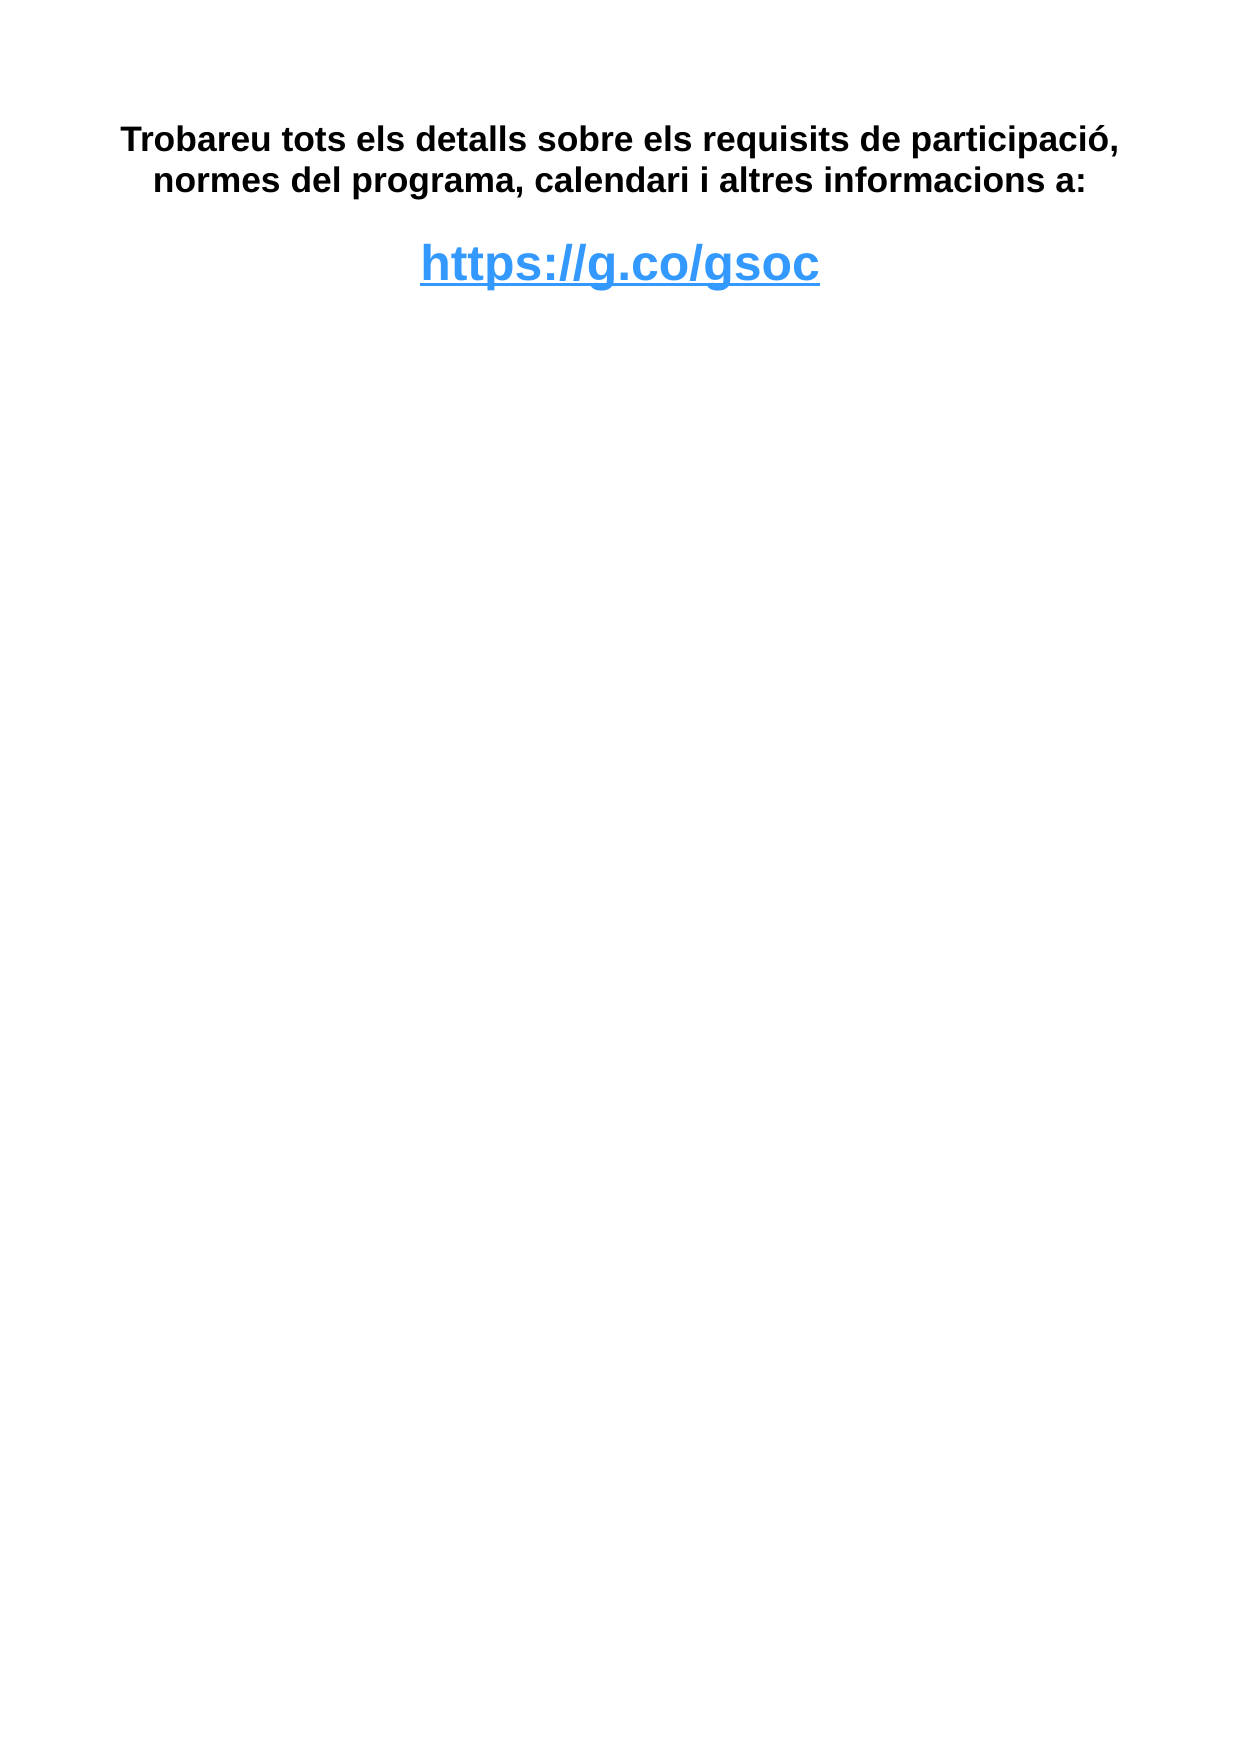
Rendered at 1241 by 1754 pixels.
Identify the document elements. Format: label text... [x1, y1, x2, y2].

text https://g.co/gsoc [118, 233, 1122, 291]
text Trobareu tots els detalls sobre els requisits de participació, normes del programa, calendari i altres informacions a: [118, 118, 1122, 199]
